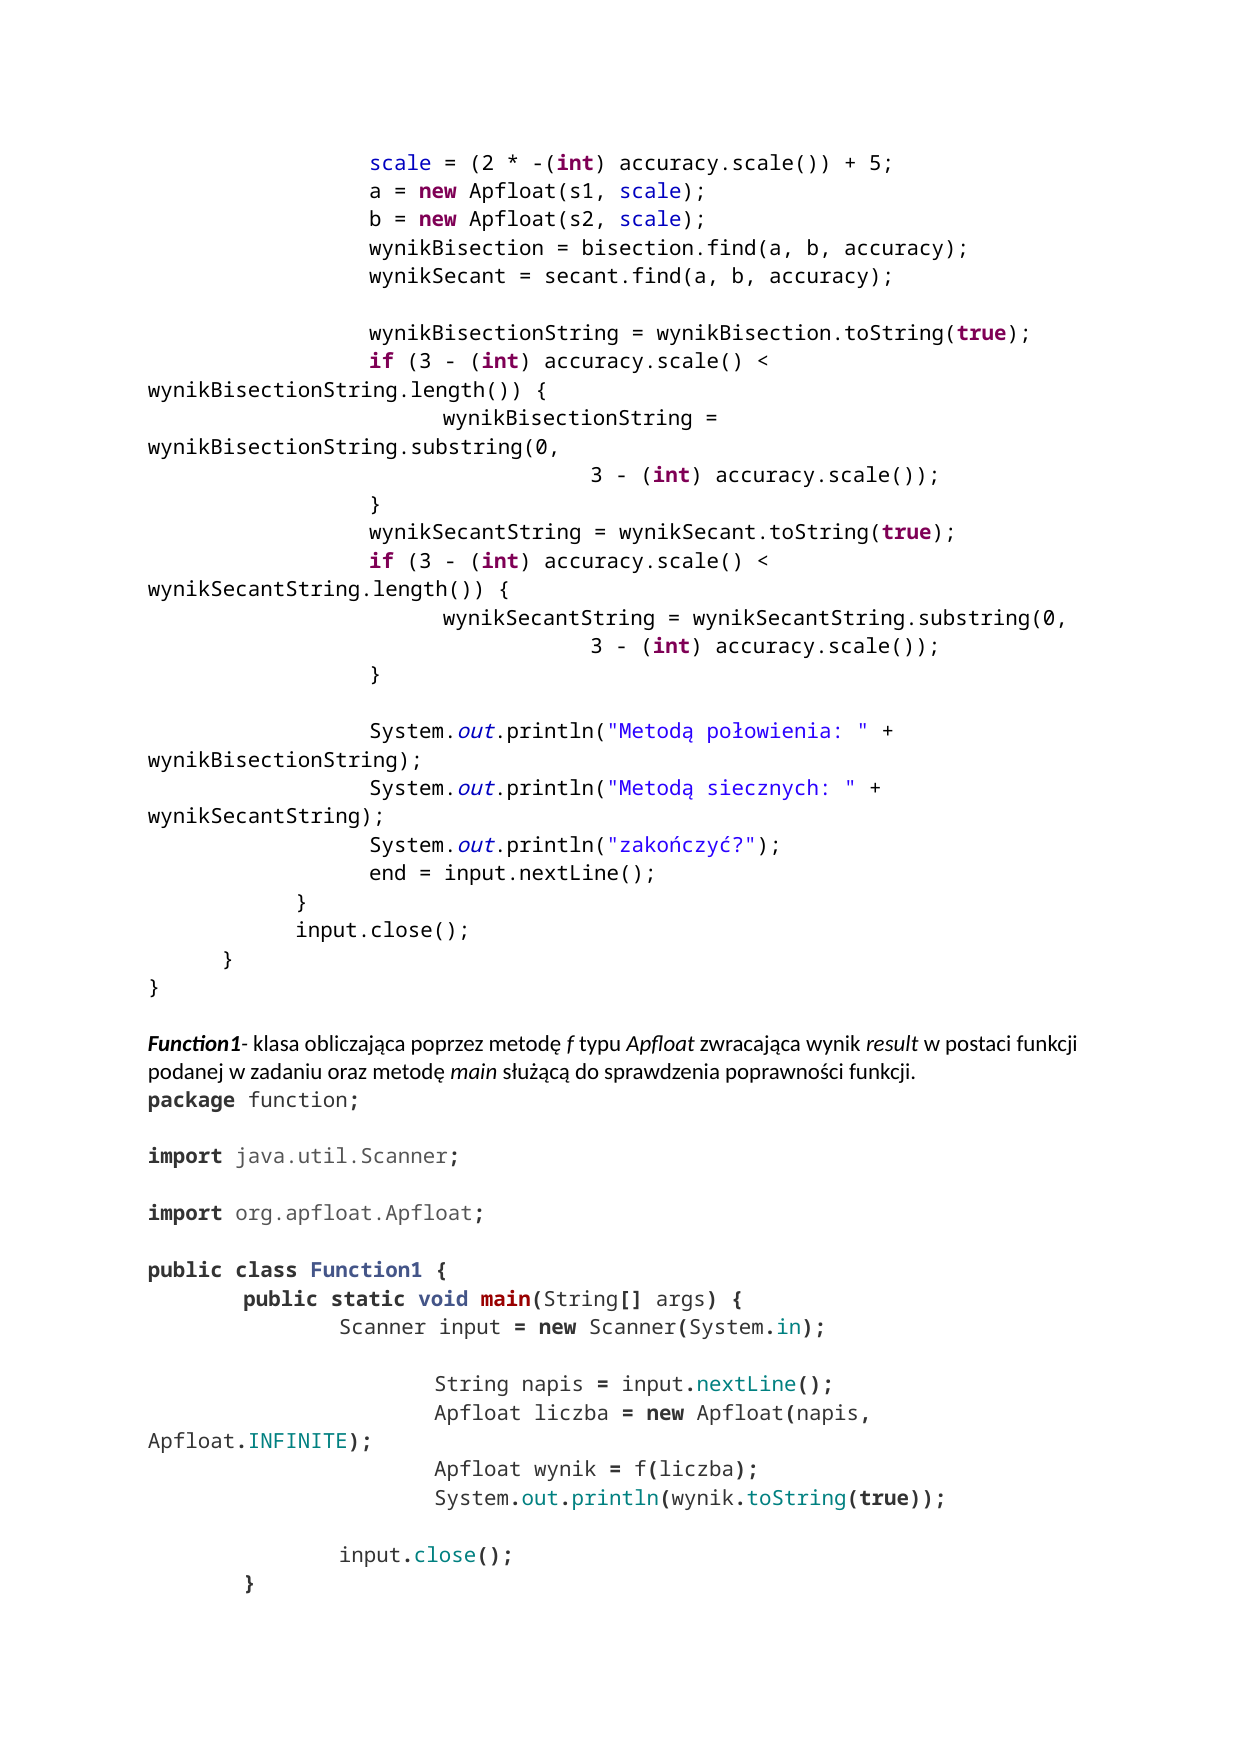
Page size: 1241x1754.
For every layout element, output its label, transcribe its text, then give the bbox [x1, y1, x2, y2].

text package function; [148, 1085, 1093, 1113]
text public static void main(String[] args) { [148, 1284, 1093, 1312]
text a = new Apfloat(s1, scale); [148, 176, 1093, 204]
text Apfloat wynik = f(liczba); [148, 1454, 1093, 1483]
text Function1- klasa obliczająca poprzez metodę f typu Apfloat zwracająca wynik result w postaci funkcji podanej w zadaniu oraz metodę main służącą do sprawdzenia poprawności funkcji. [148, 1029, 1093, 1085]
text wynikSecantString = wynikSecantString.substring(0, [148, 603, 1093, 631]
text System.out.println("Metodą siecznych: " + wynikSecantString); [148, 773, 1093, 830]
text import java.util.Scanner; [148, 1142, 1093, 1170]
text Apfloat liczba = new Apfloat(napis, Apfloat.INFINITE); [148, 1398, 1093, 1454]
text System.out.println("Metodą połowienia: " + wynikBisectionString); [148, 716, 1093, 773]
text if (3 - (int) accuracy.scale() < wynikBisectionString.length()) { [148, 347, 1093, 403]
text wynikBisectionString = wynikBisection.toString(true); [148, 318, 1093, 347]
text } [148, 489, 1093, 517]
text Scanner input = new Scanner(System.in); [148, 1312, 1093, 1341]
text import org.apfloat.Apfloat; [148, 1198, 1093, 1227]
text wynikSecantString = wynikSecant.toString(true); [148, 517, 1093, 546]
text wynikBisectionString = wynikBisectionString.substring(0, [148, 403, 1093, 460]
text if (3 - (int) accuracy.scale() < wynikSecantString.length()) { [148, 546, 1093, 603]
text 3 - (int) accuracy.scale()); [148, 460, 1093, 489]
text } [148, 659, 1093, 688]
text b = new Apfloat(s2, scale); [148, 204, 1093, 233]
text } [148, 1568, 1093, 1597]
text } [148, 887, 1093, 915]
text scale = (2 * -(int) accuracy.scale()) + 5; [148, 148, 1093, 176]
text } [148, 972, 1093, 1001]
text input.close(); [148, 1540, 1093, 1568]
text String napis = input.nextLine(); [148, 1369, 1093, 1398]
text wynikBisection = bisection.find(a, b, accuracy); [148, 233, 1093, 261]
text 3 - (int) accuracy.scale()); [148, 631, 1093, 659]
text System.out.println("zakończyć?"); [148, 830, 1093, 858]
text wynikSecant = secant.find(a, b, accuracy); [148, 261, 1093, 290]
text System.out.println(wynik.toString(true)); [148, 1483, 1093, 1511]
text public class Function1 { [148, 1255, 1093, 1284]
text input.close(); [148, 915, 1093, 944]
text end = input.nextLine(); [148, 858, 1093, 887]
text } [148, 944, 1093, 972]
